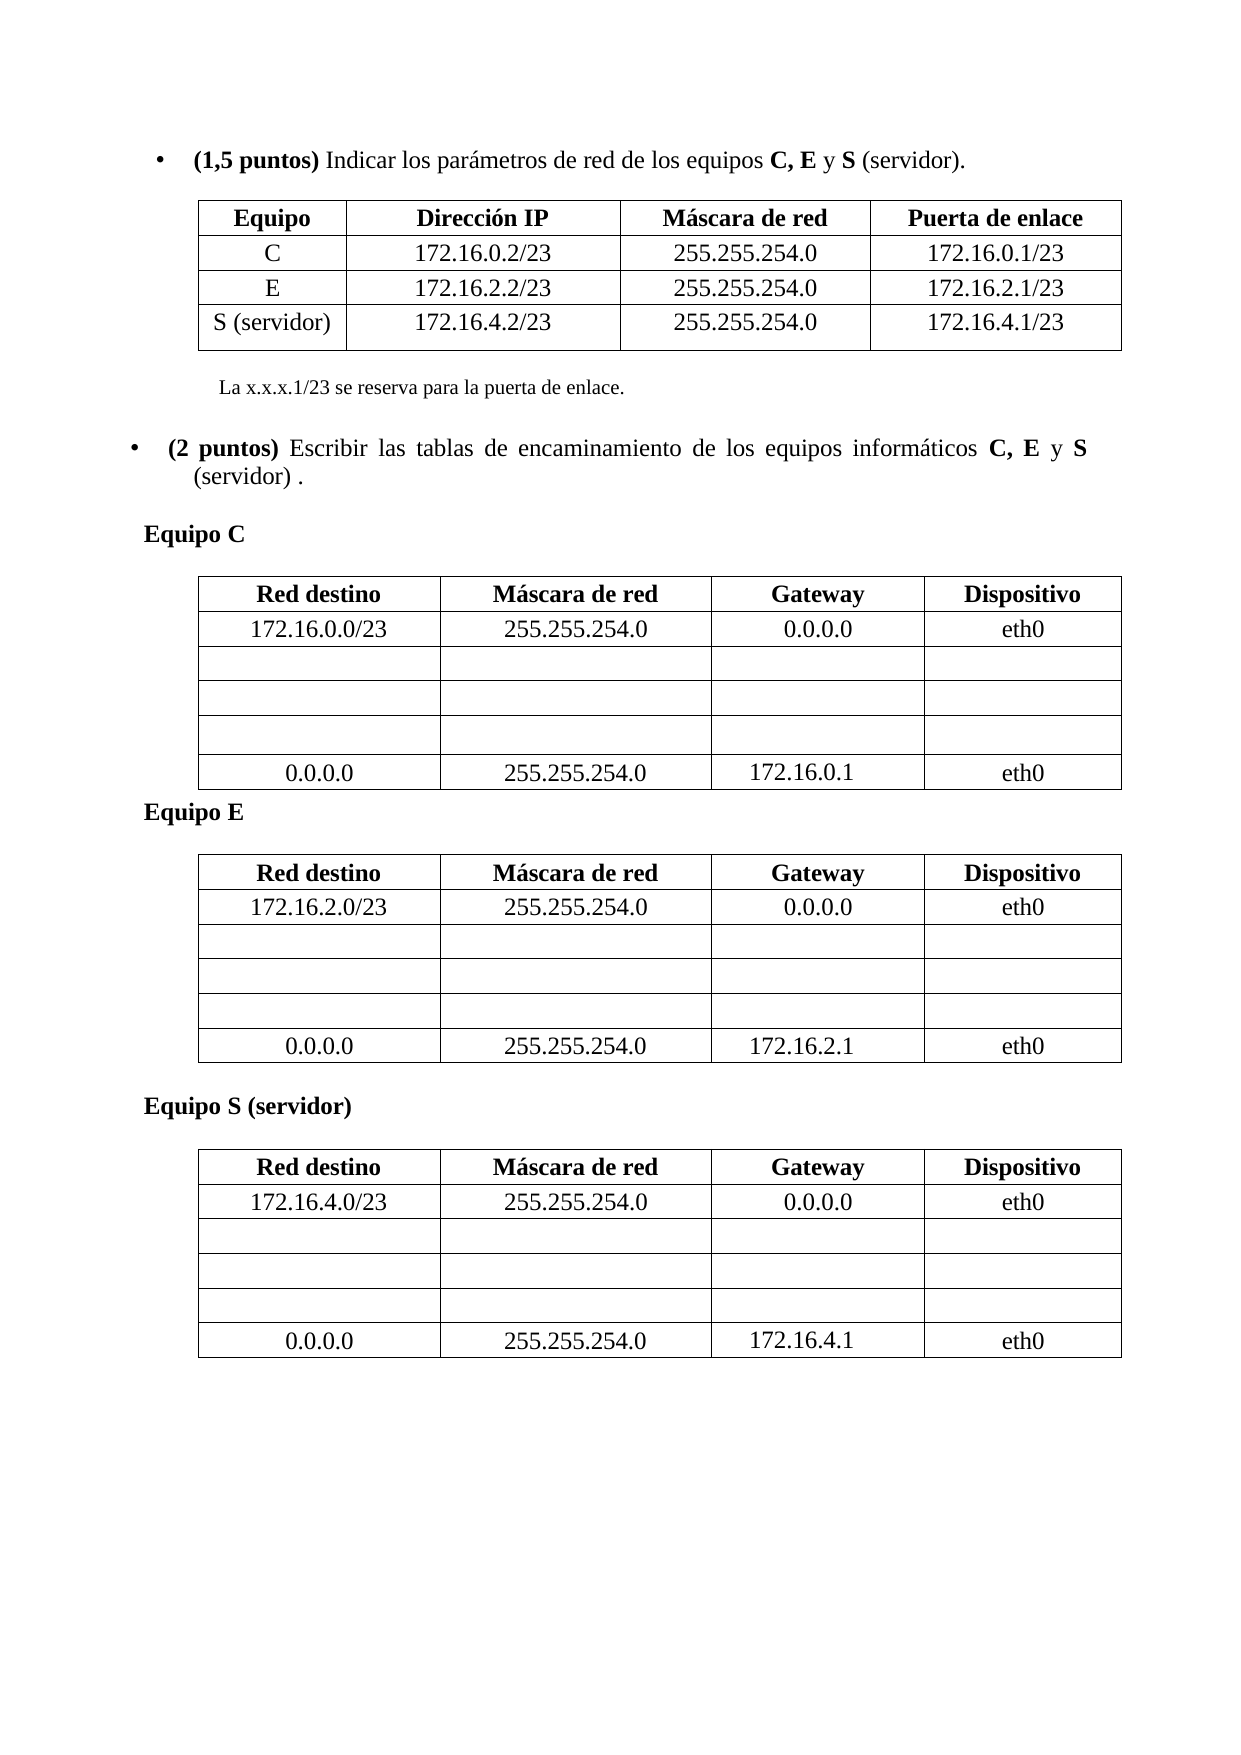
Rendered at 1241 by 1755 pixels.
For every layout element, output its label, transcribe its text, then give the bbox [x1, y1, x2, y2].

table_cell 0.0.0.0 [712, 1185, 924, 1218]
table_cell [199, 1254, 440, 1288]
table_cell eth0 [925, 612, 1121, 646]
table_cell [199, 647, 440, 680]
table_cell 172.16.4.0/23 [199, 1185, 440, 1218]
table_cell 172.16.2.1 [712, 1029, 924, 1062]
table_cell 255.255.254.0 [621, 236, 870, 269]
table_cell [199, 681, 440, 715]
table_cell 255.255.254.0 [441, 1029, 711, 1062]
table_cell eth0 [925, 1029, 1121, 1062]
table_cell eth0 [925, 755, 1121, 789]
table_cell 255.255.254.0 [441, 890, 711, 923]
table_cell [199, 994, 440, 1028]
table_cell [712, 647, 924, 680]
table_cell 172.16.2.0/23 [199, 890, 440, 923]
table_cell 172.16.4.1 [712, 1323, 924, 1357]
table_header Máscara de red [441, 577, 711, 611]
table_header Red destino [199, 577, 440, 611]
list (2 puntos) Escribir las tablas de encaminamiento de los equipos informáticos C, E y S [130, 432, 1134, 462]
table_cell [199, 925, 440, 958]
table_cell 172.16.0.1 [712, 755, 924, 789]
table_cell [441, 1254, 711, 1288]
table_cell [441, 959, 711, 993]
table_cell [441, 1219, 711, 1253]
table_cell 255.255.254.0 [621, 305, 870, 350]
table_cell 0.0.0.0 [199, 1029, 440, 1062]
table_cell 255.255.254.0 [441, 1323, 711, 1357]
table_cell 0.0.0.0 [712, 890, 924, 923]
table_cell [712, 994, 924, 1028]
table_cell 255.255.254.0 [621, 271, 870, 304]
table_header Dispositivo [925, 1150, 1121, 1183]
table_header Red destino [199, 855, 440, 889]
table_cell [712, 959, 924, 993]
table_cell 0.0.0.0 [199, 755, 440, 789]
table_cell eth0 [925, 1185, 1121, 1218]
table_header Máscara de red [441, 855, 711, 889]
table_cell [199, 959, 440, 993]
table_cell [441, 716, 711, 754]
table_cell S (servidor) [199, 305, 346, 350]
table_header Gateway [712, 855, 924, 889]
table_cell [925, 925, 1121, 958]
table_cell 255.255.254.0 [441, 1185, 711, 1218]
table_cell [925, 1289, 1121, 1322]
table_cell [925, 1254, 1121, 1288]
table_cell [712, 1254, 924, 1288]
table_cell 0.0.0.0 [712, 612, 924, 646]
table_header Puerta de enlace [871, 201, 1121, 235]
table_cell 0.0.0.0 [199, 1323, 440, 1357]
table_cell [199, 1289, 440, 1322]
table_header Dirección IP [347, 201, 620, 235]
table_cell [712, 1289, 924, 1322]
table_cell [925, 716, 1121, 754]
table_cell [199, 1219, 440, 1253]
table_cell eth0 [925, 1323, 1121, 1357]
table_cell [441, 647, 711, 680]
text Equipo E [144, 797, 727, 825]
table_cell 255.255.254.0 [441, 612, 711, 646]
table_cell [712, 681, 924, 715]
table_cell 172.16.0.2/23 [347, 236, 620, 269]
table_cell [441, 681, 711, 715]
table_header Equipo [199, 201, 346, 235]
table_cell eth0 [925, 890, 1121, 923]
table_header Dispositivo [925, 855, 1121, 889]
table_header Gateway [712, 577, 924, 611]
table_cell [712, 1219, 924, 1253]
table_header Red destino [199, 1150, 440, 1183]
table_header Máscara de red [621, 201, 870, 235]
table_header Máscara de red [441, 1150, 711, 1183]
table_cell [712, 716, 924, 754]
table_cell [925, 994, 1121, 1028]
text (servidor) . [193, 462, 1134, 490]
table_cell 172.16.0.0/23 [199, 612, 440, 646]
table_cell [441, 925, 711, 958]
table_cell [199, 716, 440, 754]
table_cell 172.16.2.2/23 [347, 271, 620, 304]
table_cell 255.255.254.0 [441, 755, 711, 789]
table_cell C [199, 236, 346, 269]
table_cell 172.16.2.1/23 [871, 271, 1121, 304]
table_cell [925, 647, 1121, 680]
table_cell E [199, 271, 346, 304]
list (1,5 puntos) Indicar los parámetros de red de los equipos C, E y S (servidor). [156, 145, 1134, 174]
table_cell [925, 681, 1121, 715]
table_cell [925, 1219, 1121, 1253]
table_cell [441, 994, 711, 1028]
text La x.x.x.1/23 se reserva para la puerta de enlace. [144, 375, 1134, 399]
table_cell [441, 1289, 711, 1322]
table_header Gateway [712, 1150, 924, 1183]
table_header Dispositivo [925, 577, 1121, 611]
table_cell 172.16.0.1/23 [871, 236, 1121, 269]
table_cell [712, 925, 924, 958]
table_cell [925, 959, 1121, 993]
text Equipo S (servidor) [144, 1091, 727, 1120]
subtitle Equipo C [144, 519, 727, 547]
table_cell 172.16.4.2/23 [347, 305, 620, 350]
table_cell 172.16.4.1/23 [871, 305, 1121, 350]
